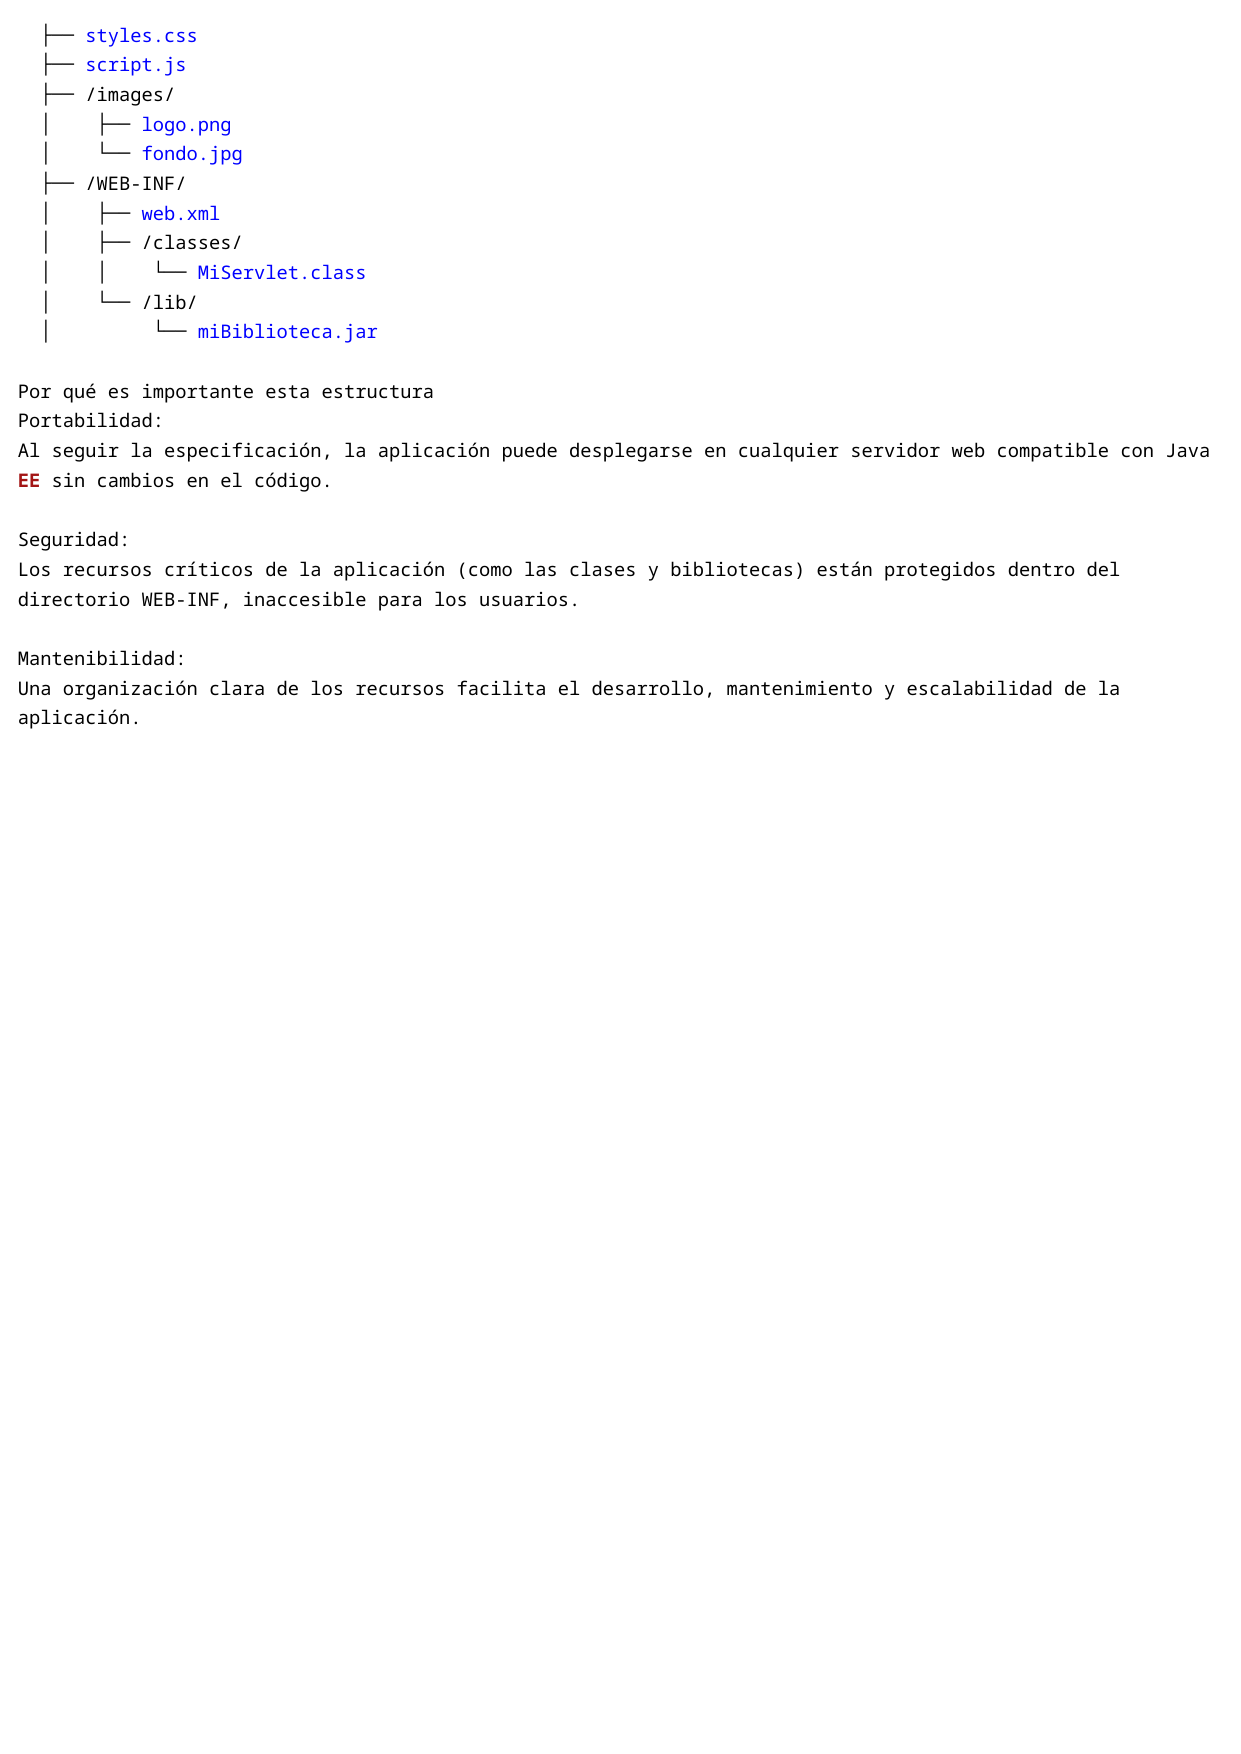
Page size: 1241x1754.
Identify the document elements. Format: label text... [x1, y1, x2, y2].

text │ └── fondo.jpg [18, 136, 1222, 166]
text ├── /WEB-INF/ [18, 166, 1222, 196]
text │ │ └── MiServlet.class [18, 255, 1222, 285]
text │ ├── logo.png [18, 107, 1222, 136]
text │ ├── web.xml [18, 196, 1222, 226]
text Seguridad: [18, 522, 1222, 552]
text Al seguir la especificación, la aplicación puede desplegarse en cualquier servidor web compatible con Java EE sin cambios en el código. [18, 433, 1222, 493]
text │ └── miBiblioteca.jar [18, 314, 1222, 344]
text │ ├── /classes/ [18, 226, 1222, 255]
text Una organización clara de los recursos facilita el desarrollo, mantenimiento y escalabilidad de la aplicación. [18, 671, 1222, 730]
text ├── script.js [18, 47, 1222, 77]
text │ └── /lib/ [18, 285, 1222, 314]
text Mantenibilidad: [18, 641, 1222, 671]
text Por qué es importante esta estructura [18, 374, 1222, 404]
text ├── /images/ [18, 77, 1222, 107]
text ├── styles.css [18, 18, 1222, 47]
text Portabilidad: [18, 404, 1222, 433]
text Los recursos críticos de la aplicación (como las clases y bibliotecas) están protegidos dentro del directorio WEB-INF, inaccesible para los usuarios. [18, 552, 1222, 611]
